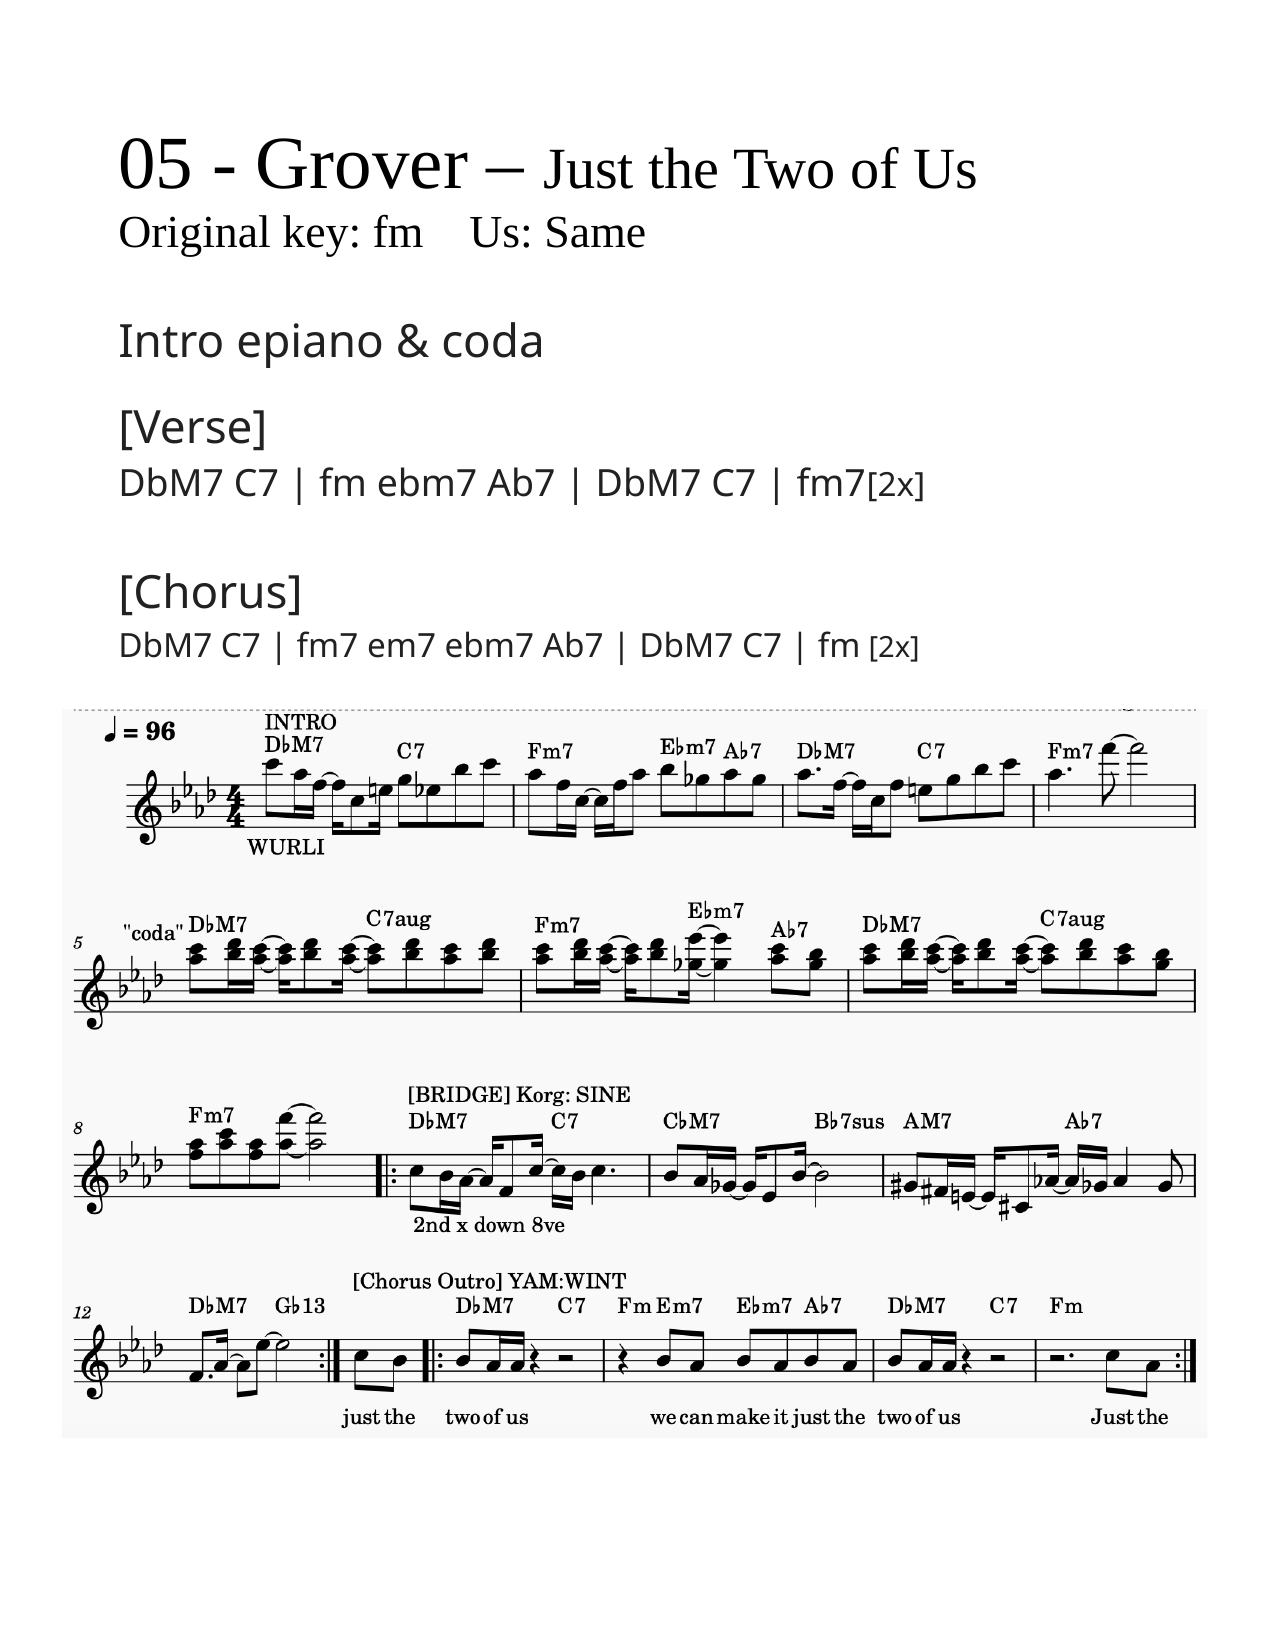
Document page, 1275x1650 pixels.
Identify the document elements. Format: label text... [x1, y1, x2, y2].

picture [61, 709, 1208, 1438]
text DbM7 C7 | fm7 em7 ebm7 Ab7 | DbM7 C7 | fm [2x] [118, 622, 1157, 667]
text Original key: fm Us: Same [118, 204, 1157, 257]
text DbM7 C7 | fm ebm7 Ab7 | DbM7 C7 | fm7[2x] [118, 457, 1157, 508]
text [Verse] [118, 394, 1157, 457]
text Intro epiano & coda [118, 308, 1157, 371]
text 05 - Grover – Just the Two of Us [118, 118, 1157, 204]
text [Chorus] [118, 559, 1157, 622]
